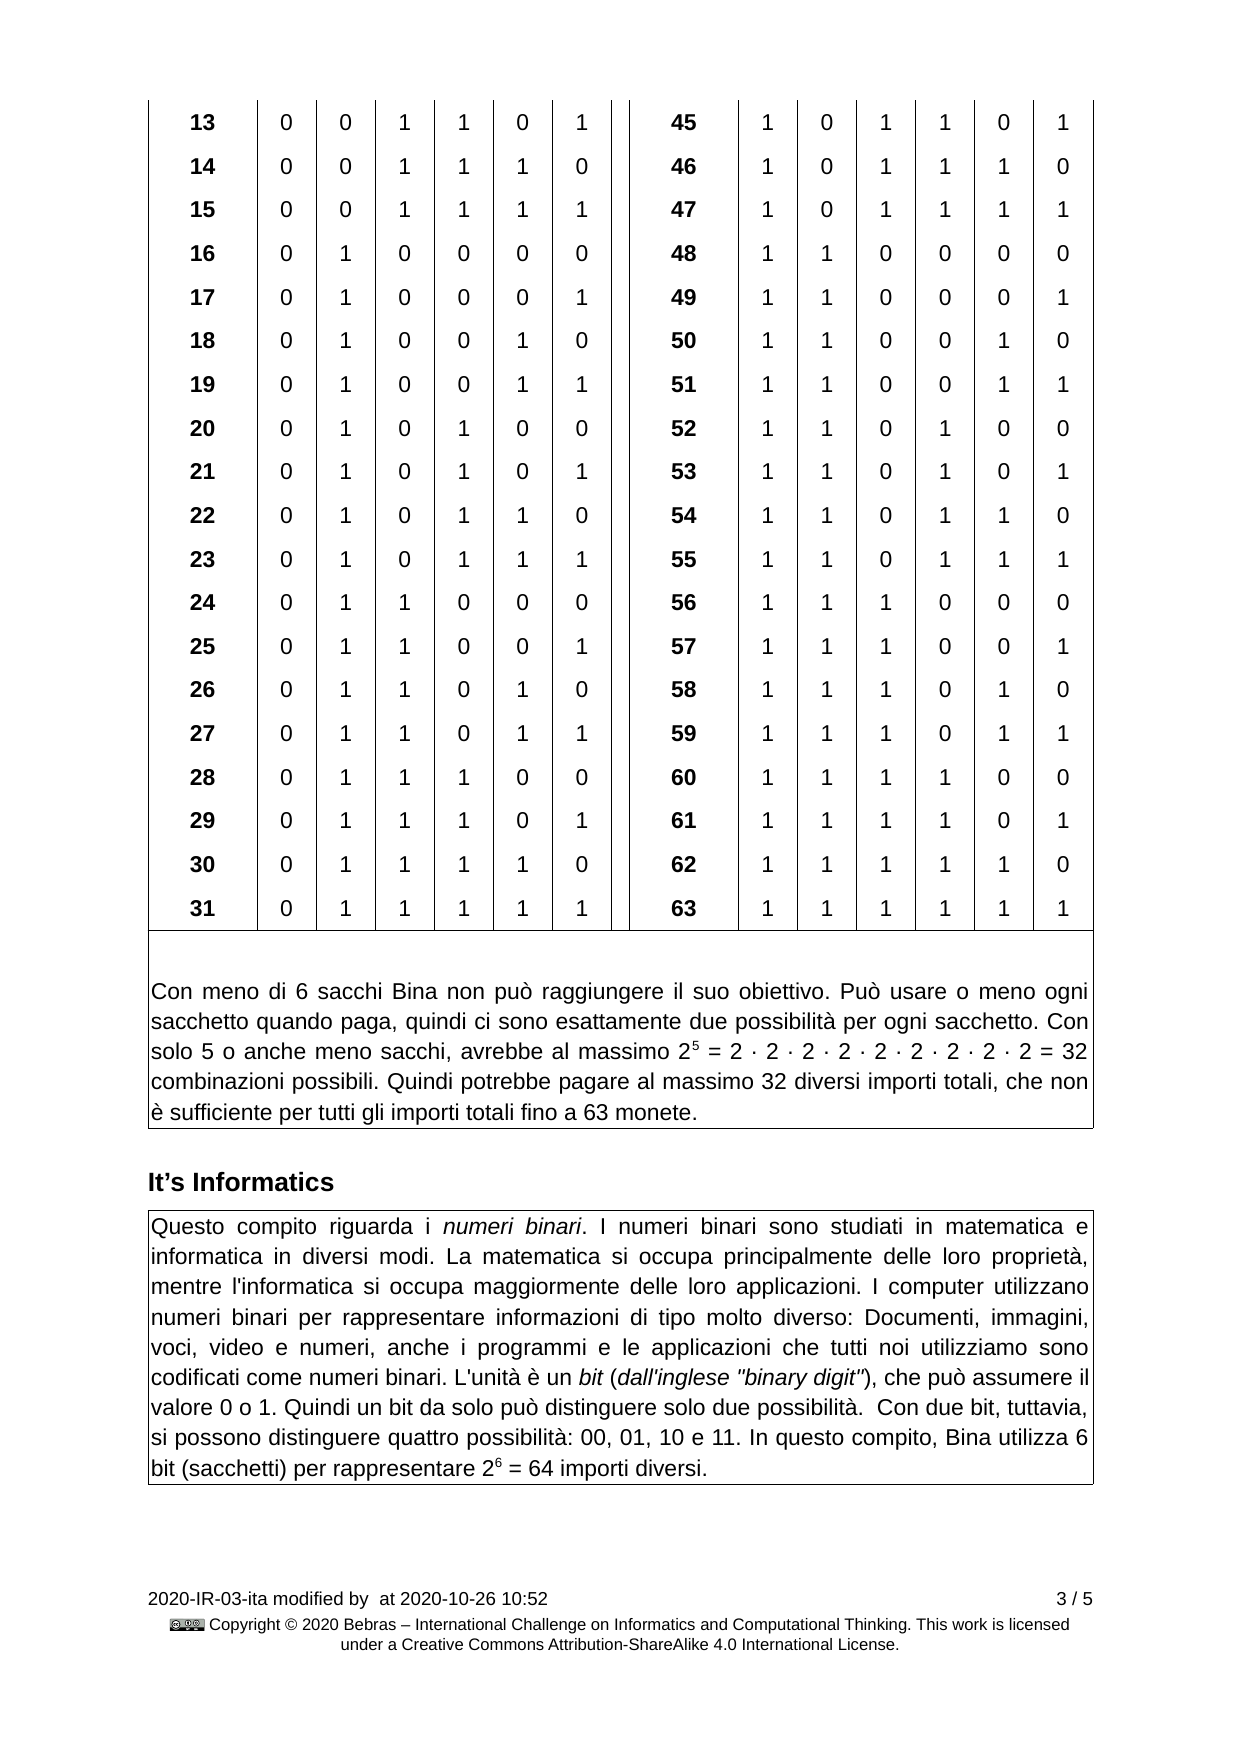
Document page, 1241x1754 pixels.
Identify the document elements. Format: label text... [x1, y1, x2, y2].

table_cell 1 [798, 581, 856, 624]
table_cell 1 [739, 188, 797, 231]
table_cell 0 [435, 231, 493, 275]
table_cell 0 [258, 581, 316, 624]
table_cell 1 [916, 755, 974, 799]
table_cell 1 [857, 799, 915, 842]
table_cell 1 [494, 537, 552, 581]
table_cell 1 [857, 188, 915, 231]
table_cell 0 [857, 493, 915, 537]
table_cell 0 [376, 275, 434, 319]
table_cell 0 [975, 799, 1033, 842]
table_cell 0 [258, 450, 316, 493]
table_cell 1 [317, 275, 375, 319]
table_cell 1 [317, 886, 375, 930]
table_cell 1 [553, 624, 611, 668]
table_cell 0 [376, 231, 434, 275]
table_cell 1 [1034, 100, 1093, 144]
table_cell 1 [317, 624, 375, 668]
table_cell 0 [435, 581, 493, 624]
table_cell 61 [630, 799, 738, 842]
table_cell 0 [857, 231, 915, 275]
table_cell 0 [494, 755, 552, 799]
table_cell 1 [857, 843, 915, 886]
table_cell 0 [1034, 406, 1093, 449]
table_cell 0 [258, 886, 316, 930]
table_cell 15 [149, 188, 257, 231]
table_cell 54 [630, 493, 738, 537]
table_cell 0 [317, 188, 375, 231]
table_cell 13 [149, 100, 257, 144]
table_cell 1 [435, 450, 493, 493]
table_cell 1 [494, 319, 552, 362]
table_cell 22 [149, 493, 257, 537]
table_cell 1 [1034, 450, 1093, 493]
table_cell 31 [149, 886, 257, 930]
table_cell 0 [916, 362, 974, 406]
table_cell 0 [553, 144, 611, 188]
table_cell 45 [630, 100, 738, 144]
table_cell 0 [553, 406, 611, 449]
table_cell 0 [1034, 319, 1093, 362]
table_cell 28 [149, 755, 257, 799]
text Con meno di 6 sacchi Bina non può raggiungere il suo obiettivo. Può usare o meno ogni sacchetto quando paga, quindi ci sono esattamente due possibilità per ogni sacchetto. Con solo 5 o anche meno sacchi, avrebbe al massimo 25 = 2 ∙ 2 ∙ 2 ∙ 2 ∙ 2 ∙ 2 ∙ 2 ∙ 2 ∙ 2 = 32 combinazioni possibili. Quindi potrebbe pagare al massimo 32 diversi importi totali, che non è sufficiente per tutti gli importi totali fino a 63 monete. [149, 974, 1093, 1128]
table_cell 0 [258, 406, 316, 449]
table_cell 0 [258, 493, 316, 537]
table_cell 1 [435, 100, 493, 144]
table_cell 0 [376, 319, 434, 362]
table_cell 0 [376, 537, 434, 581]
table_cell 1 [798, 755, 856, 799]
table_cell [612, 406, 629, 449]
table_cell 0 [553, 581, 611, 624]
table_cell 1 [798, 799, 856, 842]
table_cell 48 [630, 231, 738, 275]
table_cell 1 [553, 886, 611, 930]
table_cell 1 [798, 450, 856, 493]
text Questo compito riguarda i numeri binari. I numeri binari sono studiati in matematica e informatica in diversi modi. La matematica si occupa principalmente delle loro proprietà, mentre l'informatica si occupa maggiormente delle loro applicazioni. I computer utilizzano numeri binari per rappresentare informazioni di tipo molto diverso: Documenti, immagini, voci, video e numeri, anche i programmi e le applicazioni che tutti noi utilizziamo sono codificati come numeri binari. L'unità è un bit (dall'inglese "binary digit"), che può assumere il valore 0 o 1. Quindi un bit da solo può distinguere solo due possibilità. Con due bit, tuttavia, si possono distinguere quattro possibilità: 00, 01, 10 e 11. In questo compito, Bina utilizza 6 bit (sacchetti) per rappresentare 26 = 64 importi diversi. [149, 1211, 1093, 1484]
table_cell 18 [149, 319, 257, 362]
table_cell 1 [916, 493, 974, 537]
table_cell 1 [739, 450, 797, 493]
table_cell [612, 319, 629, 362]
table_cell 1 [798, 843, 856, 886]
table_cell 1 [317, 319, 375, 362]
table_cell [612, 493, 629, 537]
table_cell 0 [975, 755, 1033, 799]
table_cell 0 [258, 624, 316, 668]
table_cell 1 [494, 362, 552, 406]
table_cell 1 [739, 275, 797, 319]
table_cell 58 [630, 668, 738, 711]
table_cell [612, 581, 629, 624]
table_cell 0 [1034, 231, 1093, 275]
table_cell 25 [149, 624, 257, 668]
table_cell [612, 624, 629, 668]
table_cell 20 [149, 406, 257, 449]
table_cell 1 [916, 406, 974, 449]
table_cell [612, 755, 629, 799]
table_cell 1 [916, 450, 974, 493]
table_cell 0 [258, 799, 316, 842]
table_cell 50 [630, 319, 738, 362]
table_cell 0 [376, 362, 434, 406]
table_cell 1 [739, 406, 797, 449]
table_cell 0 [258, 275, 316, 319]
table_cell 1 [435, 755, 493, 799]
table_cell 1 [975, 319, 1033, 362]
table_cell 1 [975, 843, 1033, 886]
table_cell 1 [798, 493, 856, 537]
table_cell 1 [553, 275, 611, 319]
table_cell 0 [435, 362, 493, 406]
table_cell 1 [798, 624, 856, 668]
table_cell 0 [975, 581, 1033, 624]
table_cell 0 [553, 319, 611, 362]
table_cell 46 [630, 144, 738, 188]
table_cell 1 [739, 886, 797, 930]
table_cell 0 [975, 275, 1033, 319]
table_cell [612, 188, 629, 231]
table_cell 1 [494, 886, 552, 930]
table_cell [612, 362, 629, 406]
table_cell 1 [1034, 537, 1093, 581]
table_cell 1 [317, 799, 375, 842]
table_cell 0 [258, 843, 316, 886]
table_cell 0 [435, 668, 493, 711]
table_cell 1 [916, 843, 974, 886]
table_cell 26 [149, 668, 257, 711]
table_cell 23 [149, 537, 257, 581]
table_cell 1 [317, 450, 375, 493]
table_cell 0 [857, 319, 915, 362]
table_cell 1 [317, 755, 375, 799]
table_cell 1 [857, 755, 915, 799]
table_cell 0 [553, 755, 611, 799]
table_cell 0 [494, 581, 552, 624]
table_cell 0 [553, 231, 611, 275]
table_cell 0 [553, 843, 611, 886]
table_cell 1 [916, 144, 974, 188]
table_cell 29 [149, 799, 257, 842]
table_cell 0 [435, 275, 493, 319]
table_cell 0 [1034, 755, 1093, 799]
table_cell 1 [798, 537, 856, 581]
table_cell 1 [798, 711, 856, 755]
table_cell 1 [376, 188, 434, 231]
table_cell 49 [630, 275, 738, 319]
table_cell 0 [494, 799, 552, 842]
table_cell 47 [630, 188, 738, 231]
table_cell 0 [798, 144, 856, 188]
table_cell 17 [149, 275, 257, 319]
table_cell 52 [630, 406, 738, 449]
table_cell 1 [1034, 886, 1093, 930]
table_cell 1 [317, 581, 375, 624]
table_cell 0 [494, 100, 552, 144]
table_cell 0 [258, 231, 316, 275]
table_cell 53 [630, 450, 738, 493]
table_cell 1 [857, 624, 915, 668]
table_cell [612, 799, 629, 842]
table_cell 1 [1034, 188, 1093, 231]
table_cell 1 [739, 493, 797, 537]
table_cell 1 [435, 843, 493, 886]
table_cell 0 [1034, 144, 1093, 188]
table_cell 24 [149, 581, 257, 624]
table_cell 0 [1034, 493, 1093, 537]
table_cell 1 [739, 362, 797, 406]
table_cell 1 [975, 188, 1033, 231]
table_cell 1 [553, 537, 611, 581]
table_cell 1 [739, 231, 797, 275]
table_cell 0 [798, 100, 856, 144]
table_cell 21 [149, 450, 257, 493]
table_cell 1 [739, 537, 797, 581]
table_cell 56 [630, 581, 738, 624]
table_cell 1 [739, 624, 797, 668]
table_cell 51 [630, 362, 738, 406]
table_cell 1 [798, 406, 856, 449]
table_cell 0 [1034, 581, 1093, 624]
table_cell 1 [553, 362, 611, 406]
table_cell 1 [739, 799, 797, 842]
table_cell 0 [258, 755, 316, 799]
table_cell 1 [916, 886, 974, 930]
table_cell 0 [916, 275, 974, 319]
table_cell 1 [739, 711, 797, 755]
table_cell [612, 144, 629, 188]
table_cell 1 [376, 581, 434, 624]
table_cell 0 [317, 100, 375, 144]
table_cell 1 [376, 886, 434, 930]
table_cell 1 [317, 668, 375, 711]
table_cell 1 [317, 406, 375, 449]
table_cell 1 [739, 843, 797, 886]
table_cell 1 [975, 493, 1033, 537]
table_cell 1 [1034, 275, 1093, 319]
table_cell 63 [630, 886, 738, 930]
table_cell 1 [553, 799, 611, 842]
table_cell 1 [916, 188, 974, 231]
table_cell 1 [553, 711, 611, 755]
table_cell 19 [149, 362, 257, 406]
table_cell 1 [317, 843, 375, 886]
table_cell 1 [376, 668, 434, 711]
table_cell 0 [798, 188, 856, 231]
table_cell 0 [258, 100, 316, 144]
table_cell 0 [975, 450, 1033, 493]
table_cell 1 [317, 231, 375, 275]
table_cell 1 [739, 755, 797, 799]
table_cell 0 [857, 275, 915, 319]
table_cell 0 [975, 624, 1033, 668]
table_cell 1 [739, 319, 797, 362]
table_cell 0 [975, 406, 1033, 449]
table_cell 1 [317, 711, 375, 755]
table_cell 1 [798, 668, 856, 711]
table_cell 1 [553, 100, 611, 144]
table_cell 1 [435, 144, 493, 188]
table_cell 0 [494, 450, 552, 493]
table_cell 1 [857, 668, 915, 711]
table_cell 0 [435, 624, 493, 668]
table_cell 0 [857, 406, 915, 449]
table_cell 30 [149, 843, 257, 886]
table_cell 27 [149, 711, 257, 755]
table_cell 1 [916, 537, 974, 581]
table_cell 0 [376, 406, 434, 449]
table_cell 16 [149, 231, 257, 275]
table_cell 1 [435, 188, 493, 231]
table_cell 1 [739, 100, 797, 144]
table_cell [612, 886, 629, 930]
table_cell 0 [258, 144, 316, 188]
table_cell 0 [258, 362, 316, 406]
table_cell 1 [376, 755, 434, 799]
table_cell 1 [494, 493, 552, 537]
table_cell 0 [494, 624, 552, 668]
table_cell 57 [630, 624, 738, 668]
table_cell 0 [494, 231, 552, 275]
table_cell 0 [857, 450, 915, 493]
table_cell 0 [975, 231, 1033, 275]
table_cell 0 [916, 231, 974, 275]
table_cell 1 [376, 624, 434, 668]
table_cell 0 [857, 537, 915, 581]
table_cell 1 [376, 144, 434, 188]
table_cell 1 [798, 319, 856, 362]
table_cell 1 [857, 711, 915, 755]
table_cell 0 [916, 624, 974, 668]
table_cell 0 [1034, 668, 1093, 711]
table_cell 1 [975, 668, 1033, 711]
table_cell 1 [975, 711, 1033, 755]
table_cell 1 [975, 362, 1033, 406]
table_cell 0 [258, 188, 316, 231]
table_cell 0 [494, 275, 552, 319]
subtitle It’s Informatics [148, 1167, 1093, 1197]
table_cell [612, 231, 629, 275]
table_cell 1 [494, 668, 552, 711]
table_cell 1 [739, 581, 797, 624]
table_cell 1 [376, 799, 434, 842]
table_cell 1 [376, 843, 434, 886]
table_cell 0 [376, 450, 434, 493]
table_cell [612, 450, 629, 493]
table_cell 1 [739, 668, 797, 711]
table_cell 0 [376, 493, 434, 537]
table_cell 0 [916, 319, 974, 362]
table_cell 1 [798, 231, 856, 275]
table_cell 1 [1034, 799, 1093, 842]
table_cell 1 [857, 581, 915, 624]
table_cell 0 [553, 668, 611, 711]
table_cell 0 [857, 362, 915, 406]
table_cell 1 [857, 144, 915, 188]
table_cell 0 [916, 581, 974, 624]
table_cell 1 [553, 450, 611, 493]
table_cell 1 [376, 711, 434, 755]
table_cell 0 [916, 668, 974, 711]
table_cell 0 [258, 668, 316, 711]
table_cell [612, 843, 629, 886]
table_cell [612, 537, 629, 581]
table_cell 0 [916, 711, 974, 755]
table_cell 1 [798, 886, 856, 930]
table_cell 1 [857, 886, 915, 930]
table_cell 0 [435, 711, 493, 755]
table_cell 1 [317, 362, 375, 406]
table_cell [612, 668, 629, 711]
table_cell 1 [857, 100, 915, 144]
table_cell 0 [317, 144, 375, 188]
table_cell 1 [1034, 624, 1093, 668]
table_cell 59 [630, 711, 738, 755]
table_cell 1 [975, 886, 1033, 930]
table_cell 0 [258, 537, 316, 581]
table_cell 1 [435, 493, 493, 537]
table_cell 0 [494, 406, 552, 449]
table_cell 1 [317, 537, 375, 581]
table_cell 0 [258, 319, 316, 362]
table_cell [612, 711, 629, 755]
table_cell 1 [435, 886, 493, 930]
table_cell 0 [553, 493, 611, 537]
table_cell 1 [1034, 362, 1093, 406]
table_cell 0 [975, 100, 1033, 144]
table_cell [612, 275, 629, 319]
table_cell 1 [798, 362, 856, 406]
table_cell 1 [975, 537, 1033, 581]
table_cell 1 [739, 144, 797, 188]
table_cell 60 [630, 755, 738, 799]
table_cell 1 [916, 100, 974, 144]
table_cell 1 [435, 799, 493, 842]
table_cell 14 [149, 144, 257, 188]
table_cell 1 [435, 537, 493, 581]
table_cell 1 [317, 493, 375, 537]
table_cell 1 [494, 188, 552, 231]
table_cell 0 [1034, 843, 1093, 886]
table_cell 1 [1034, 711, 1093, 755]
table_cell 1 [494, 144, 552, 188]
table_cell 1 [494, 711, 552, 755]
table_cell 1 [494, 843, 552, 886]
table_cell 0 [258, 711, 316, 755]
table_cell [612, 100, 629, 144]
table_cell 1 [553, 188, 611, 231]
table_cell 1 [376, 100, 434, 144]
table_cell 0 [435, 319, 493, 362]
table_cell 1 [435, 406, 493, 449]
table_cell 62 [630, 843, 738, 886]
table_cell 1 [916, 799, 974, 842]
table_cell 1 [975, 144, 1033, 188]
table_cell 1 [798, 275, 856, 319]
table_cell 55 [630, 537, 738, 581]
